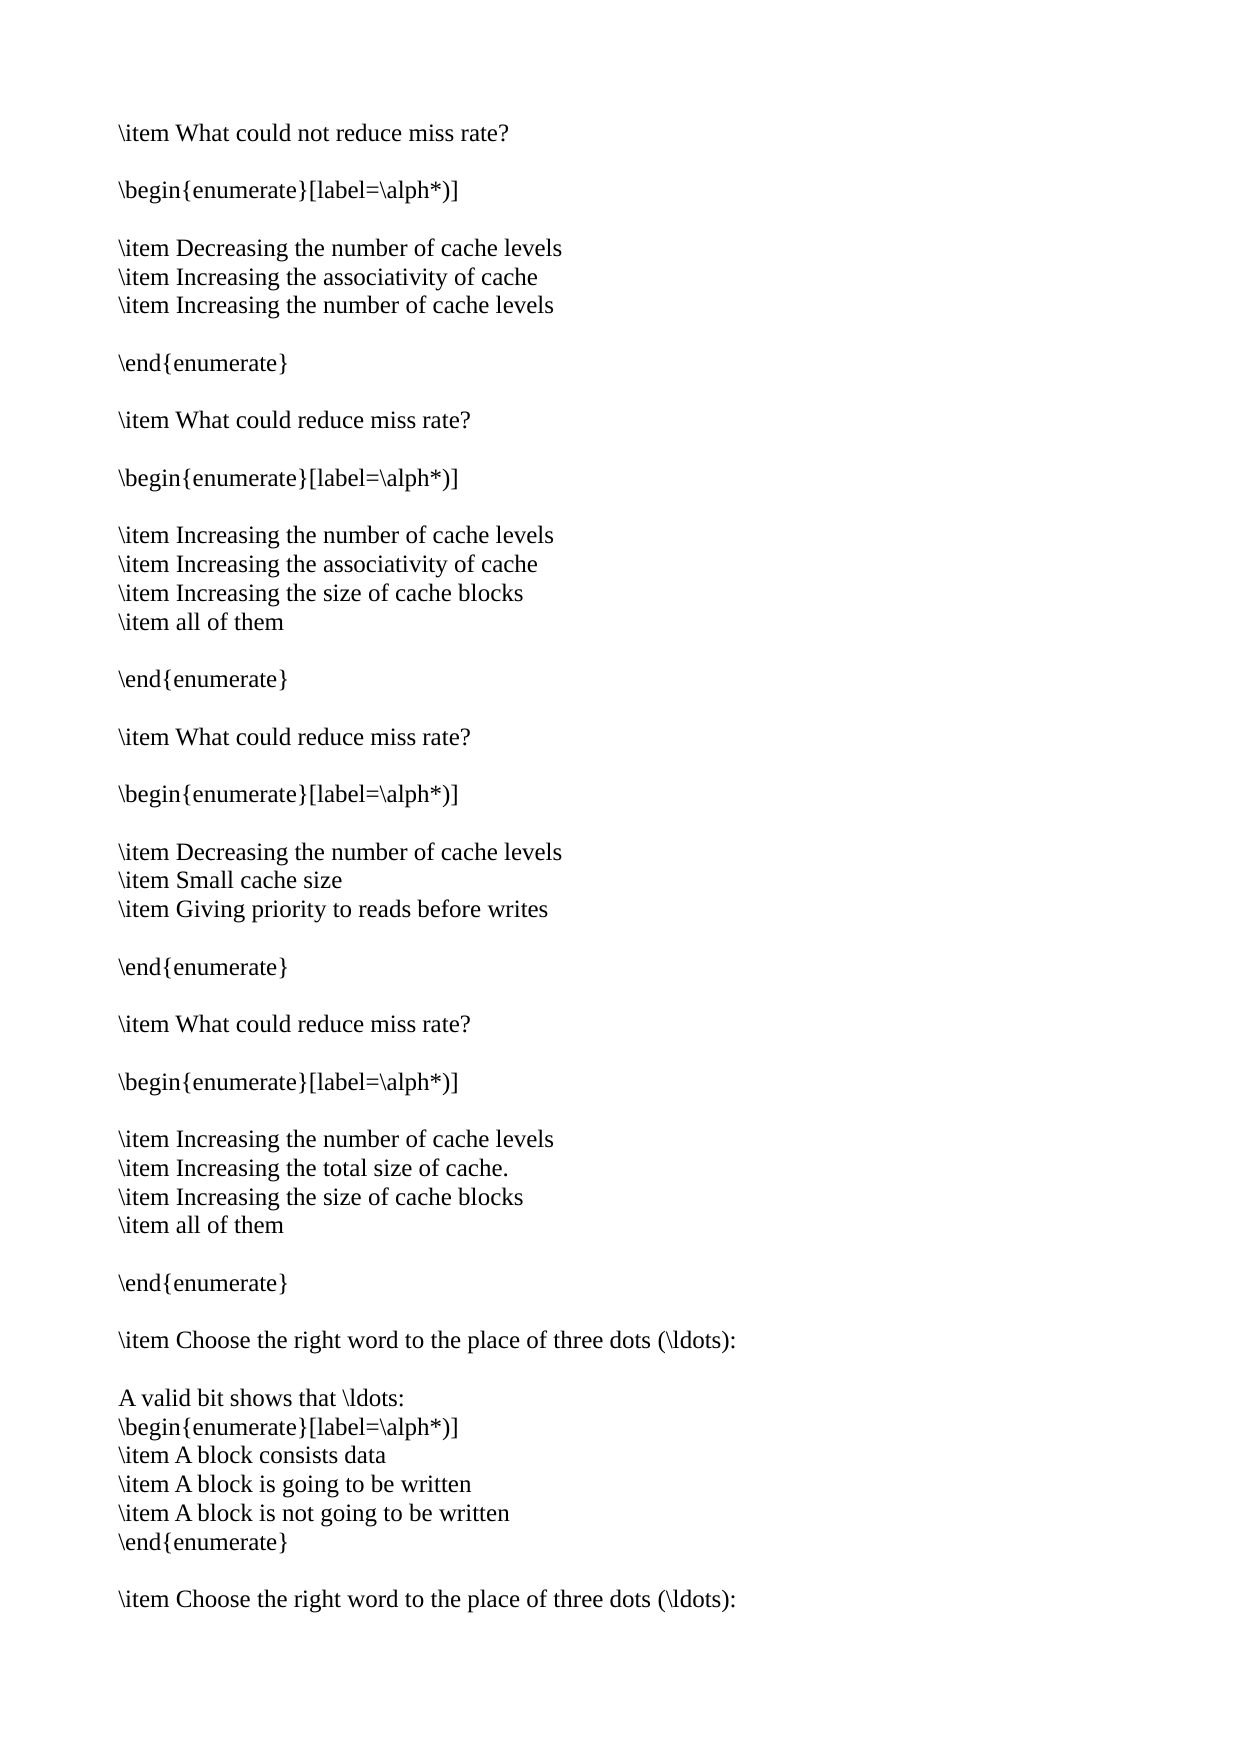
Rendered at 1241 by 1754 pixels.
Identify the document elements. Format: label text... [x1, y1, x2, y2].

text \item Choose the right word to the place of three dots (\ldots): [118, 1584, 1122, 1613]
text \end{enumerate} [118, 952, 1122, 981]
text \item What could reduce miss rate? [118, 406, 1122, 434]
text \item Increasing the associativity of cache [118, 549, 1122, 578]
text \item Decreasing the number of cache levels [118, 233, 1122, 262]
text \begin{enumerate}[label=\alph*)] [118, 463, 1122, 492]
text \item What could reduce miss rate? [118, 722, 1122, 751]
text \item Increasing the number of cache levels [118, 521, 1122, 549]
text \item A block is going to be written [118, 1469, 1122, 1498]
text \begin{enumerate}[label=\alph*)] [118, 1067, 1122, 1096]
text \item Increasing the number of cache levels [118, 291, 1122, 319]
text \item A block is not going to be written [118, 1498, 1122, 1527]
text \item Choose the right word to the place of three dots (\ldots): [118, 1326, 1122, 1354]
text \begin{enumerate}[label=\alph*)] [118, 1412, 1122, 1441]
text \item Increasing the total size of cache. [118, 1153, 1122, 1182]
text \item What could not reduce miss rate? [118, 118, 1122, 147]
text \item Increasing the size of cache blocks [118, 578, 1122, 607]
text \item What could reduce miss rate? [118, 1009, 1122, 1038]
text \item Increasing the size of cache blocks [118, 1182, 1122, 1211]
text \item A block consists data [118, 1441, 1122, 1469]
text \end{enumerate} [118, 348, 1122, 377]
text A valid bit shows that \ldots: [118, 1383, 1122, 1412]
text \item Small cache size [118, 866, 1122, 894]
text \item Decreasing the number of cache levels [118, 837, 1122, 866]
text \item Giving priority to reads before writes [118, 894, 1122, 923]
text \item Increasing the associativity of cache [118, 262, 1122, 291]
text \end{enumerate} [118, 1527, 1122, 1556]
text \end{enumerate} [118, 1268, 1122, 1297]
text \begin{enumerate}[label=\alph*)] [118, 779, 1122, 808]
text \begin{enumerate}[label=\alph*)] [118, 176, 1122, 204]
text \item all of them [118, 607, 1122, 636]
text \item all of them [118, 1211, 1122, 1239]
text \item Increasing the number of cache levels [118, 1124, 1122, 1153]
text \end{enumerate} [118, 664, 1122, 693]
